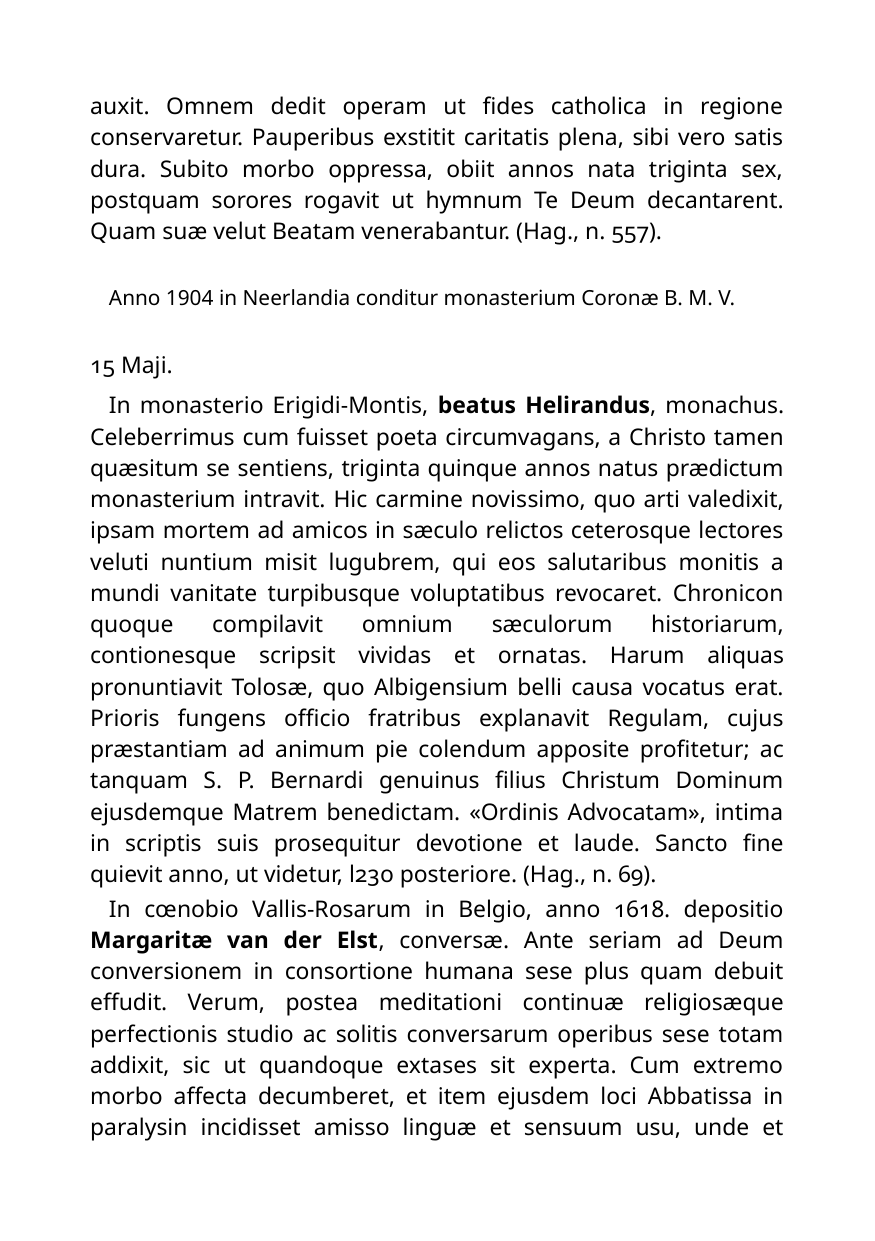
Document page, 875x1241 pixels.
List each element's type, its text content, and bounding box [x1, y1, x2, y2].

text In monasterio Erigidi-Montis, beatus Helirandus, mo­nachus. Celeberrimus cum fuisset poeta circumvagans, a Christo tamen quæsitum se sentiens, triginta quinque annos natus prædictum monasterium intravit. Hic carmine novis­simo, quo arti valedixit, ipsam mortem ad amicos in sæculo relictos ceterosque lectores veluti nuntium misit lugubrem, qui eos salutaribus monitis a mundi vanitate turpibusque voluptatibus revocaret. Chronicon quoque compilavit omnium sæculorum historiarum, contionesque scripsit vividas et orna­tas. Harum aliquas pronuntiavit Tolosæ, quo Albigensium belli causa vocatus erat. Prioris fungens officio fratribus explanavit Regulam, cujus præstantiam ad animum pie colen­dum apposite profitetur; ac tanquam S. P. Bernardi genuinus filius Christum Dominum ejusdemque Matrem benedictam. «Ordinis Advocatam», intima in scriptis suis prosequitur devotione et laude. Sancto fine quievit anno, ut videtur, l23o posteriore. (Hag., n. 69). [90, 389, 784, 889]
text 15 Maji. [90, 349, 784, 381]
text Anno 1904 in Neerlandia conditur monasterium Coronæ B. M. V. [90, 283, 784, 312]
text auxit. Omnem dedit operam ut fides catholica in regione conservaretur. Pauperibus exstitit caritatis plena, sibi vero satis dura. Subito morbo oppressa, obiit annos nata triginta sex, postquam sorores rogavit ut hymnum Te Deum decantarent. Quam suæ velut Beatam venerabantur. (Hag., n. 557). [90, 90, 784, 246]
text In cœnobio Vallis-Rosarum in Belgio, anno 1618. depositio Margaritæ van der Elst, conversæ. Ante seriam ad Deum conversionem in consortione humana sese plus quam debuit effudit. Verum, postea meditationi continuæ religiosæque perfectionis studio ac solitis conversarum operibus sese totam addixit, sic ut quandoque extases sit experta. Cum extremo morbo affecta decumberet, et item ejusdem loci Abbatissa in paralysin incidisset amisso linguæ et sensuum usu, unde et [90, 892, 784, 1142]
